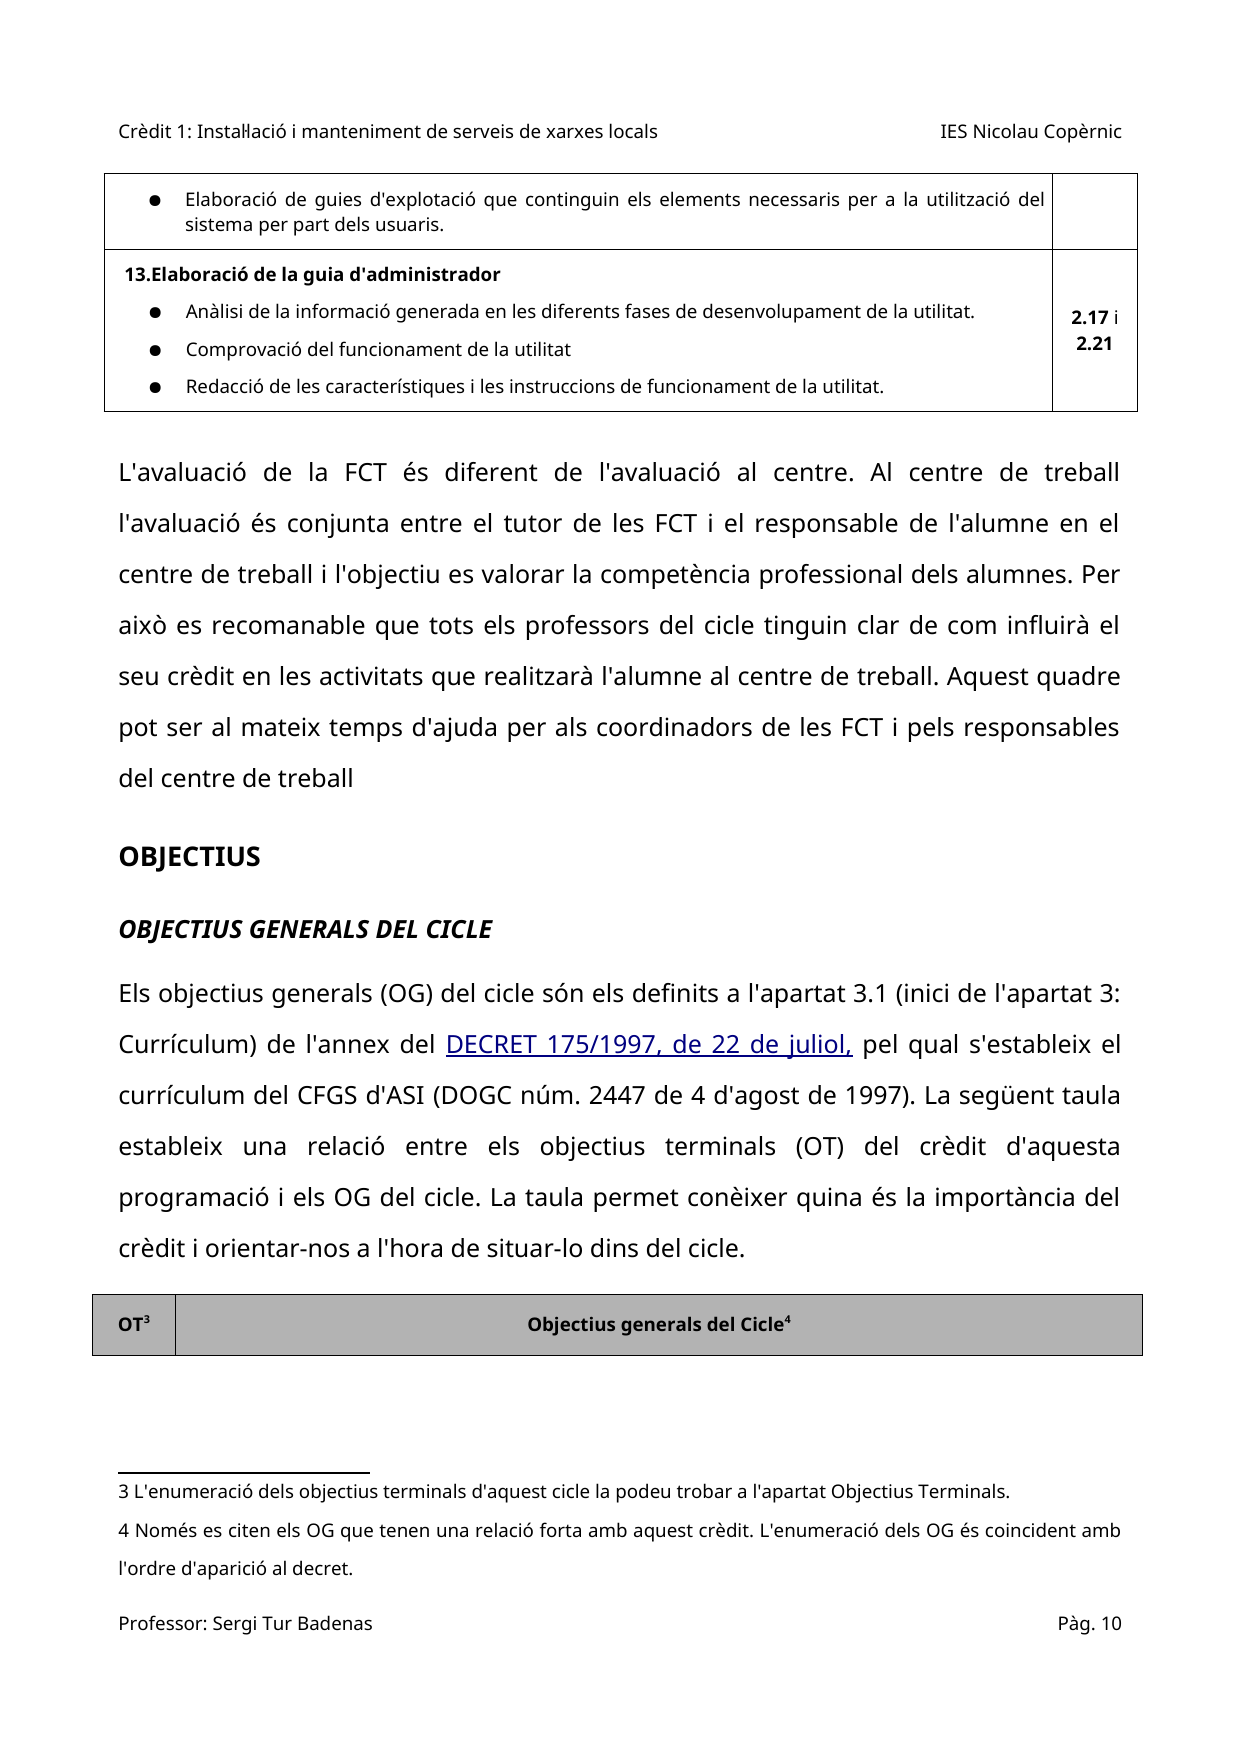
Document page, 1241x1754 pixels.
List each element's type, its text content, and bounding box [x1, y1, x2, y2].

table_header OT [93, 1295, 175, 1355]
table_header Objectius generals del Cicle [176, 1295, 1142, 1355]
table_cell Elaboració de la guia d'administrador Anàlisi de la informació generada en les diferents fases de desenvolupament de la utilitat. Comprovació del funcionament de la utilitat Redacció de les característiques i les instruccions de funcionament de la utilitat. [105, 250, 1052, 411]
text L'avaluació de la FCT és diferent de l'avaluació al centre. Al centre de treball l'avaluació és conjunta entre el tutor de les FCT i el responsable de l'alumne en el centre de treball i l'objectiu es valorar la competència professional dels alumnes. Per això es recomanable que tots els professors del cicle tinguin clar de com influirà el seu crèdit en les activitats que realitzarà l'alumne al centre de treball. Aquest quadre pot ser al mateix temps d'ajuda per als coordinadors de les FCT i pels responsables del centre de treball [118, 455, 1122, 795]
table_cell 2.17 i 2.21 [1053, 250, 1137, 411]
table_cell Administració del sistema informàtic Creació de procediments per mecanitzar o automatitzar l'execució de tasques rutinàries. Execució dels procediments d'arrencada i aturada del sistema. Col·lacoració en la creació de proccediments que permetin la connexió d'usuaris al sistema en entorns de treball personalitzats. Participació en la gestió d'accés al sistema i recursos per part dels usuaris. Col·laboració en la gestió i supervisió de la connexió a serveis de comunicació de dades públics i privats que donin resposta a les necessitats de l'empresa. Participació en l'organització i el manteniments dels sistemes d'arxiu Execució dels procediments de còpies de seguretat i de restauració Elaboració de guies d'explotació que continguin els elements necessaris per a la utilització del sistema per part dels usuaris. [105, 174, 1052, 248]
text Els objectius generals (OG) del cicle són els definits a l'apartat 3.1 (inici de l'apartat 3: Currículum) de l'annex del DECRET 175/1997, de 22 de juliol, pel qual s'estableix el currículum del CFGS d'ASI (DOGC núm. 2447 de 4 d'agost de 1997). La següent taula estableix una relació entre els objectius terminals (OT) del crèdit d'aquesta programació i els OG del cicle. La taula permet conèixer quina és la importància del crèdit i orientar-nos a l'hora de situar-lo dins del cicle. [118, 975, 1122, 1265]
subtitle OBJECTIUS GENERALS DEL CICLE [118, 912, 1122, 946]
table_cell [1053, 174, 1137, 248]
subtitle OBJECTIUS [118, 837, 1122, 874]
